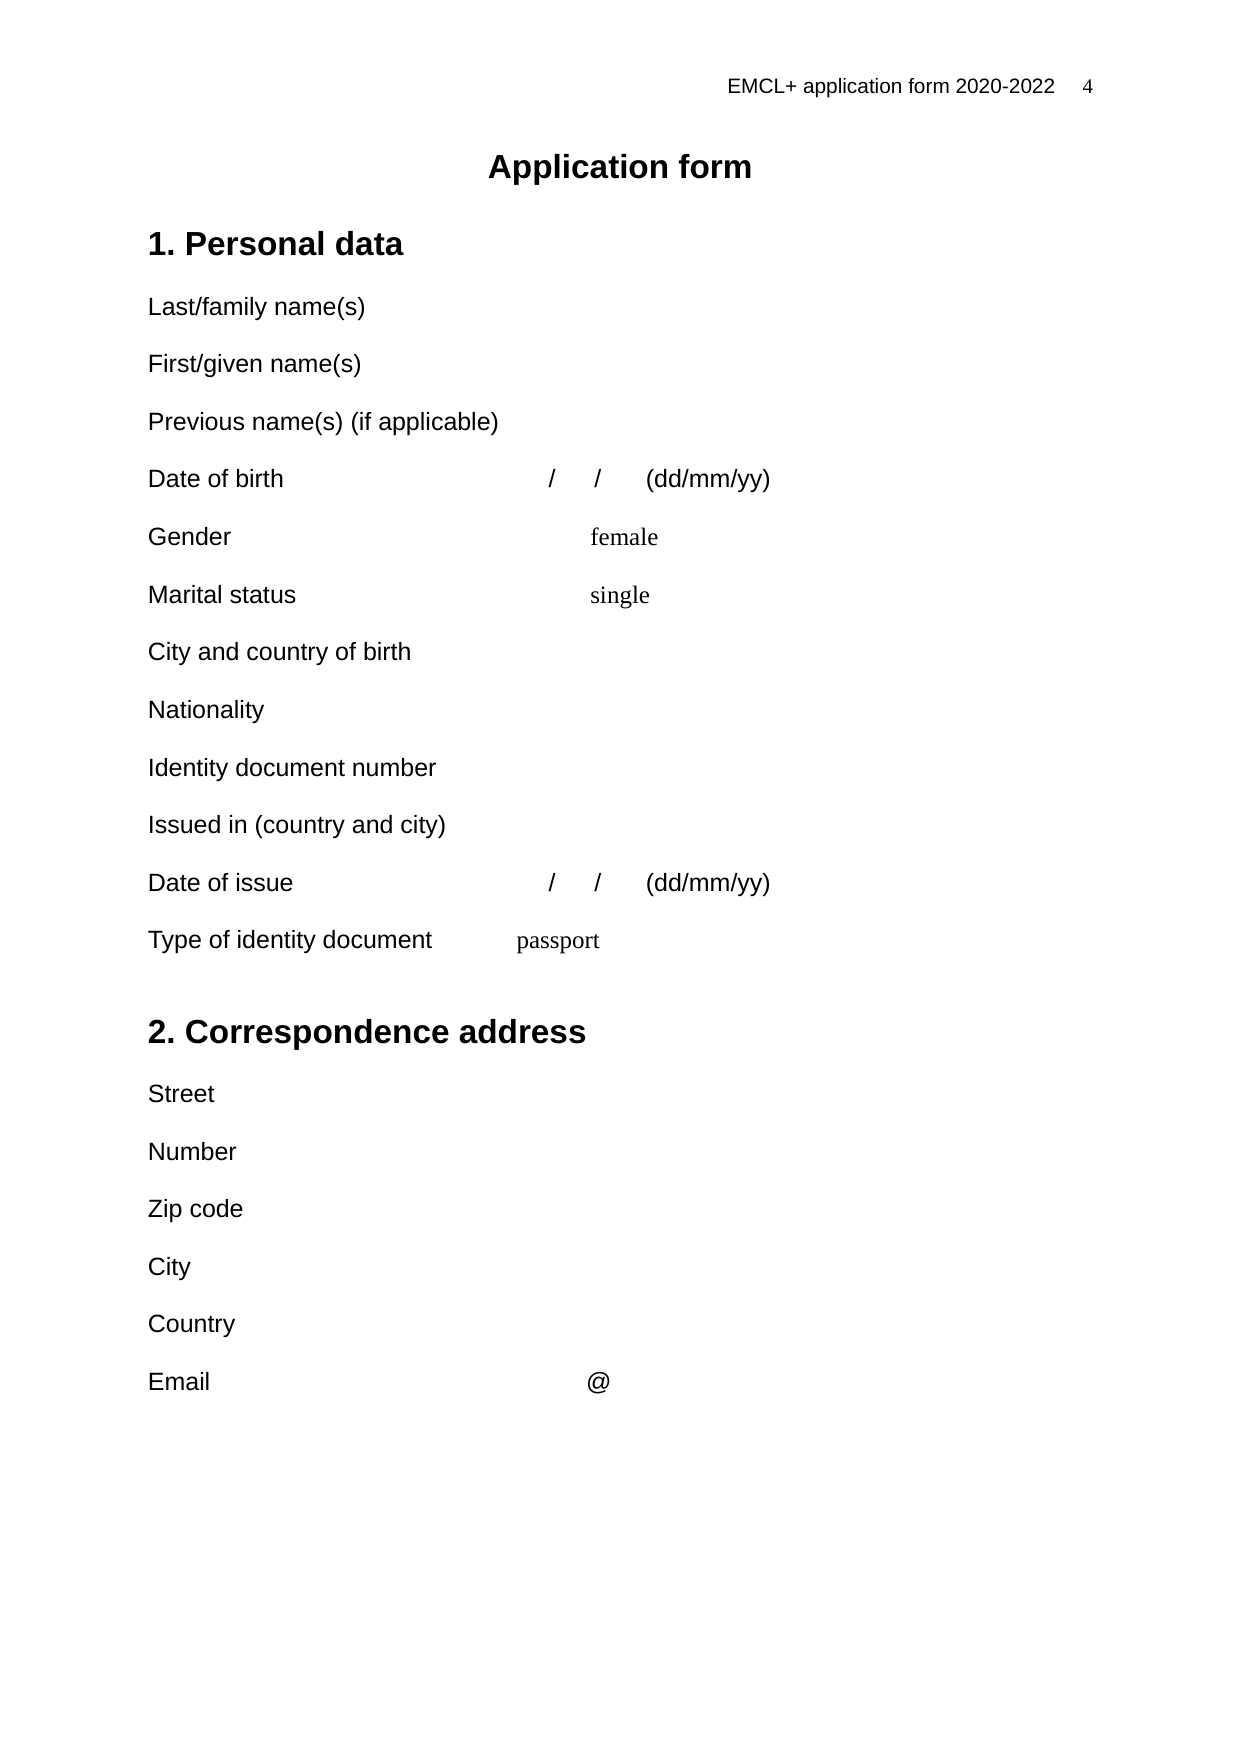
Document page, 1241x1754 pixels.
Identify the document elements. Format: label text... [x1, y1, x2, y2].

text First/given name(s) [148, 349, 1093, 378]
text Country [148, 1309, 1093, 1338]
text Application form [148, 148, 1093, 186]
text Email @ [148, 1367, 1093, 1396]
text Identity document number [148, 752, 1093, 781]
text Street [148, 1079, 1093, 1108]
text 2. Correspondence address [148, 1012, 1093, 1050]
text Nationality [148, 695, 1093, 724]
text Issued in (country and city) [148, 810, 1093, 839]
text Type of identity document [148, 925, 1093, 954]
text Date of issue / / (dd/mm/yy) [148, 868, 1093, 897]
text City [148, 1252, 1093, 1281]
text City and country of birth [148, 637, 1093, 666]
text Gender [148, 522, 1093, 551]
text Number [148, 1136, 1093, 1165]
text Marital status [148, 580, 1093, 608]
text Previous name(s) (if applicable) [148, 407, 1093, 436]
text 1. Personal data [148, 224, 1093, 263]
text Zip code [148, 1194, 1093, 1223]
text Date of birth / / (dd/mm/yy) [148, 464, 1093, 493]
text Last/family name(s) [148, 292, 1093, 321]
